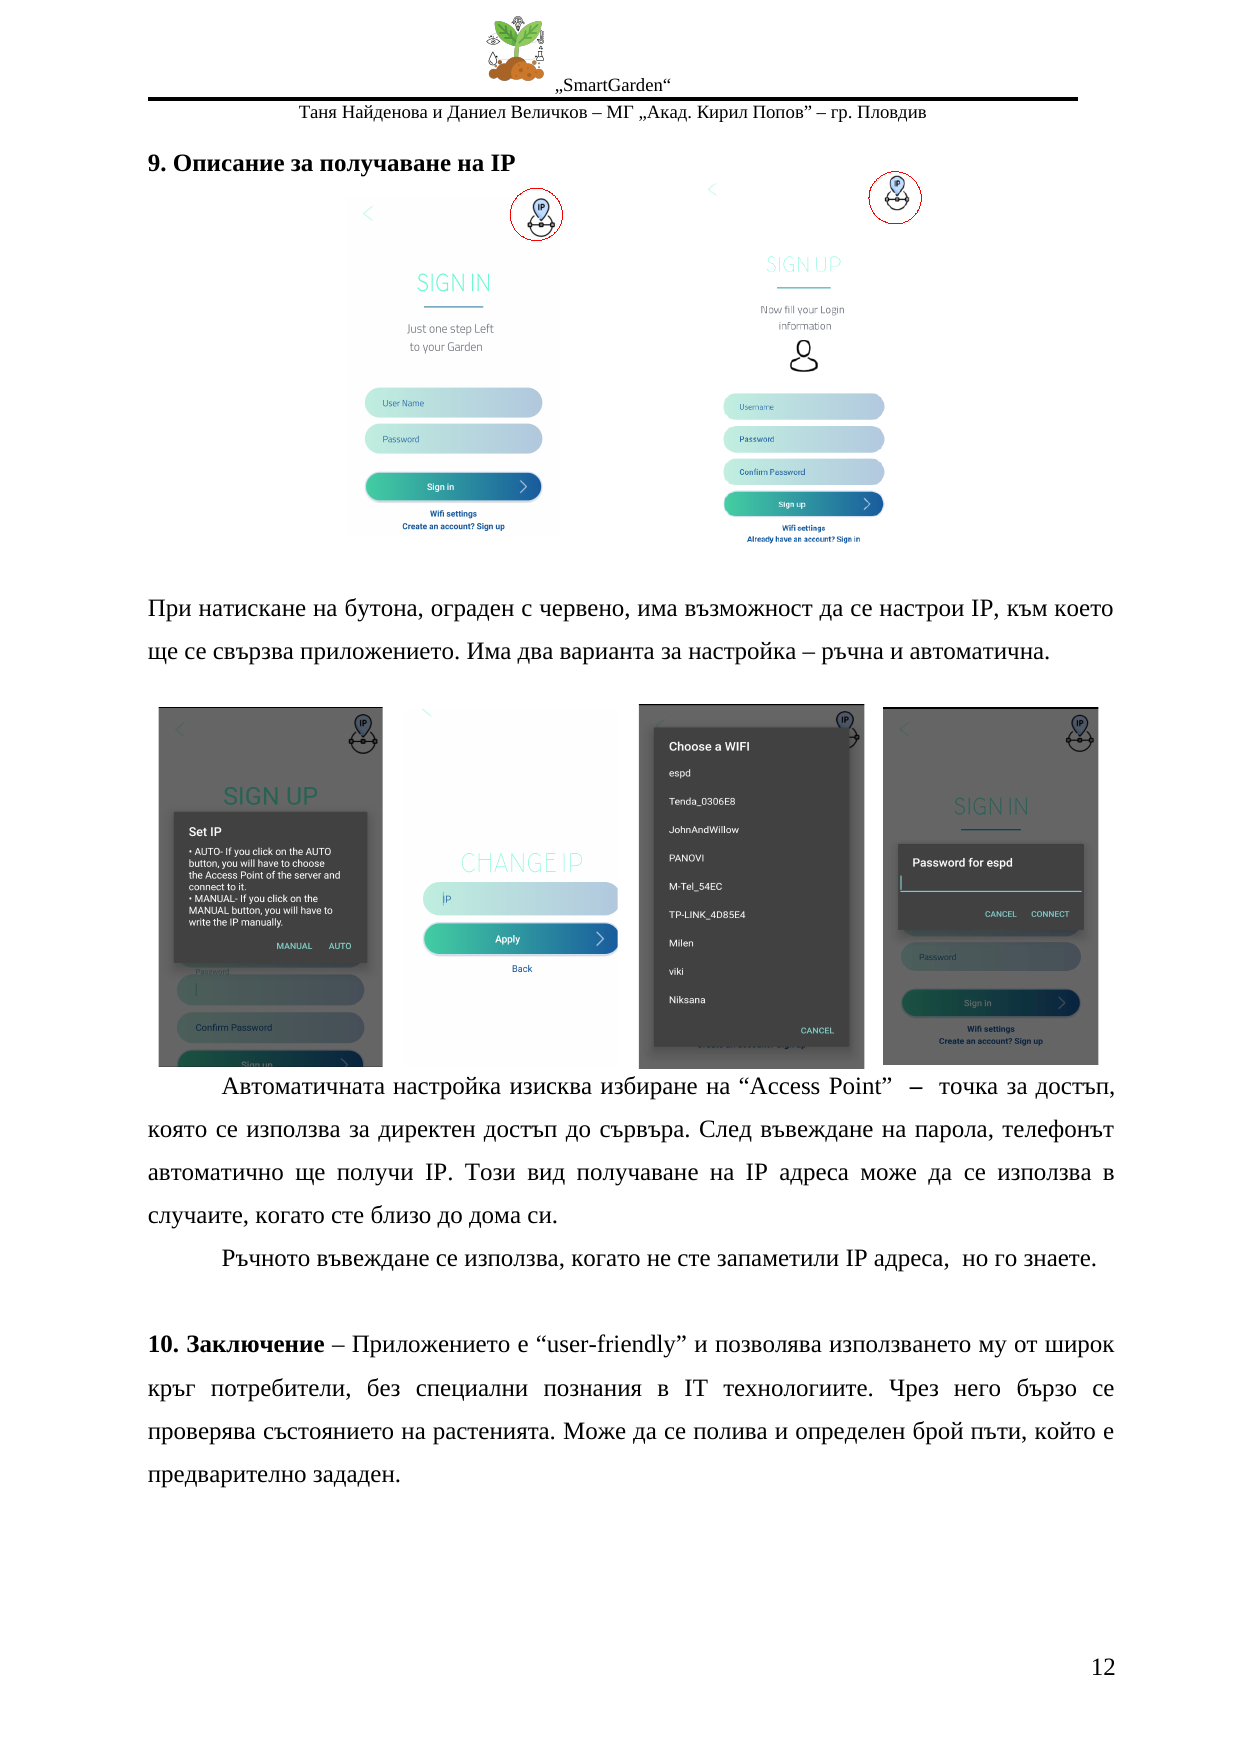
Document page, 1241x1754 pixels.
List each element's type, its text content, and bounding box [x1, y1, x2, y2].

text 9. Описание за получаване на IP [148, 148, 1116, 176]
picture [486, 11, 544, 86]
text Автоматичната настройка изисква избиране на “Access Point” – точка за достъп, която се използва за директен достъп до сървъра. След въвеждане на парола, телефонът автоматично ще получи IP. Този вид получаване на IP адреса може да се използва в случаите, когато сте близо до дома си. [148, 723, 1116, 1229]
text При натискане на бутона, ограден с червено, има възможност да се настрои IP, към което ще се свързва приложението. Има два варианта за настройка – ръчна и автоматична. [148, 191, 1116, 665]
picture [693, 171, 913, 554]
picture [158, 707, 383, 1067]
picture [638, 704, 865, 1069]
picture [403, 709, 618, 1068]
picture [883, 707, 1099, 1065]
text 10. Заключение – Приложението е “user-friendly” и позволява използването му от широк кръг потребители, без специални познания в IT технологиите. Чрез него бързо се проверява състоянието на растенията. Може да се полива и определен брой пъти, който е предварително зададен. [148, 1329, 1116, 1488]
text Ръчното въвеждане се използва, когато не сте запаметили IP адреса, но го знаете. [148, 1243, 1116, 1272]
picture [347, 197, 560, 536]
